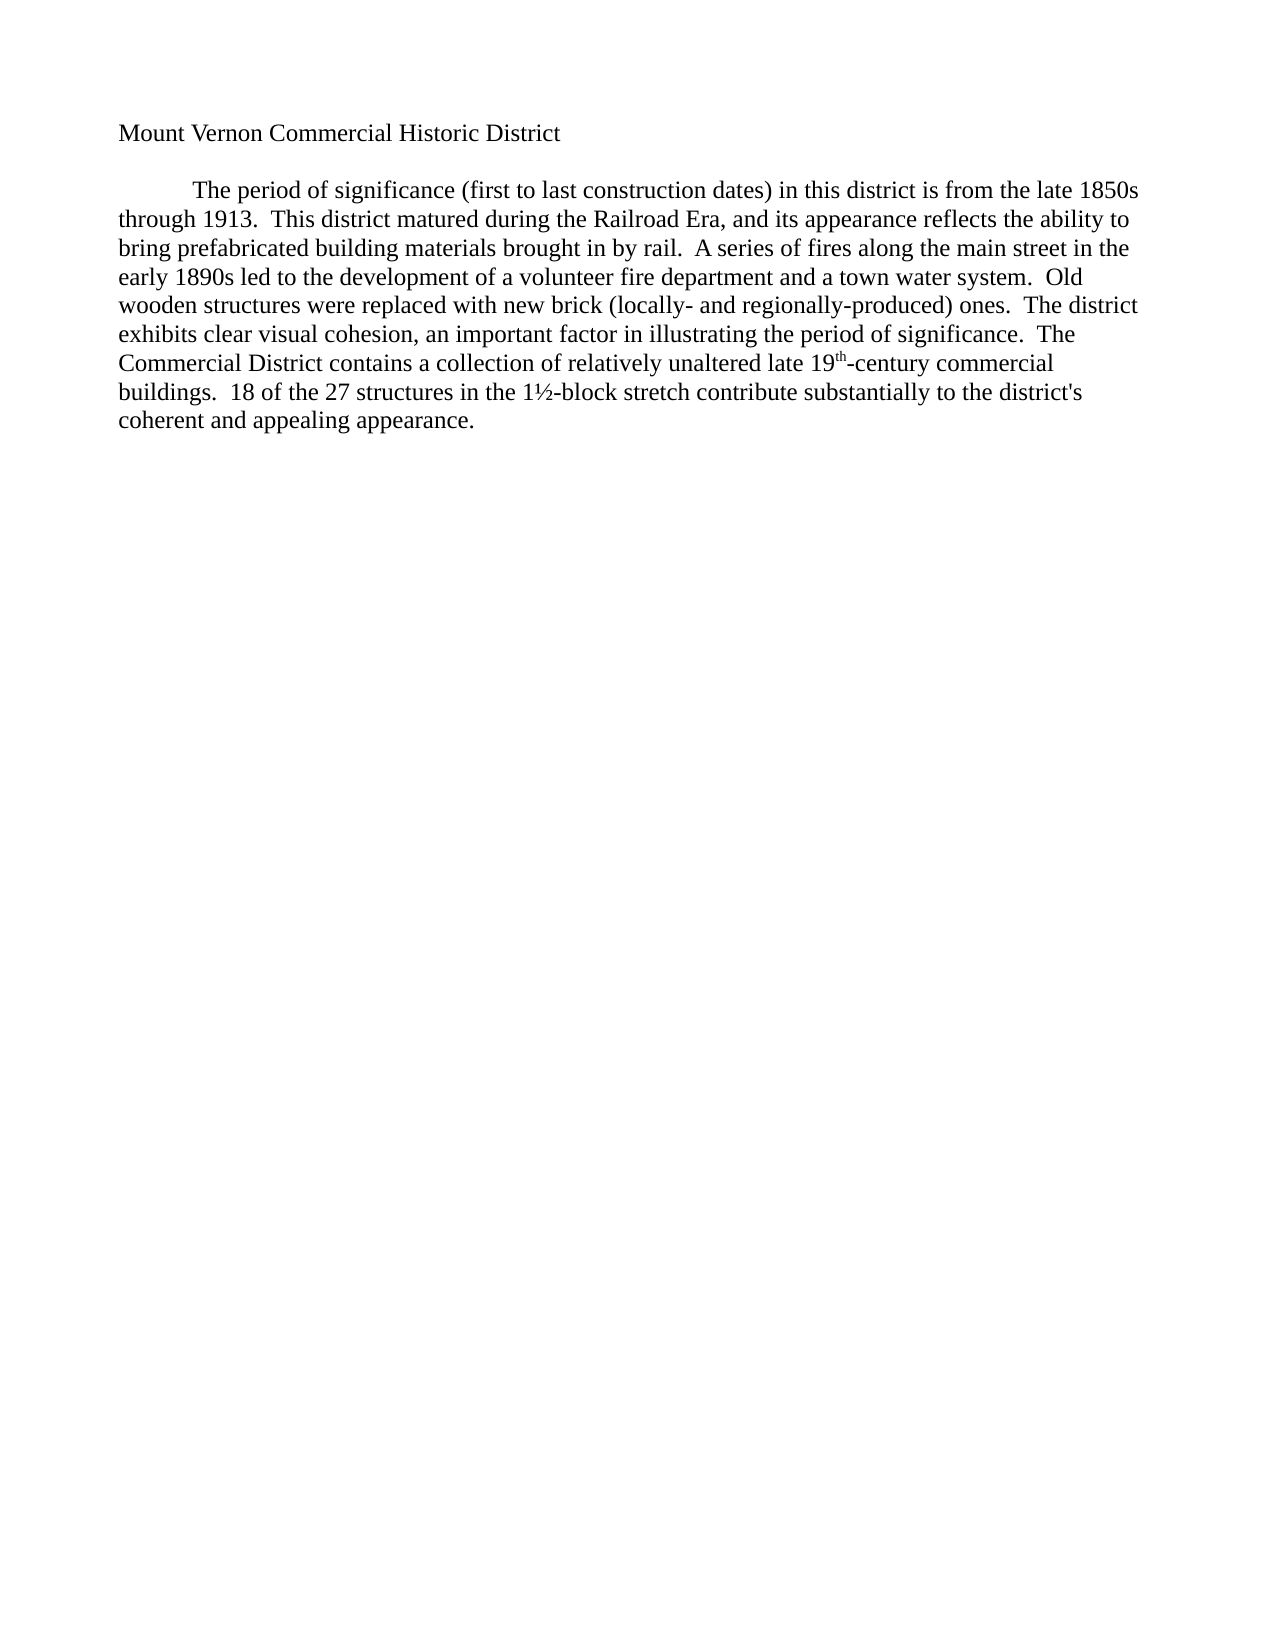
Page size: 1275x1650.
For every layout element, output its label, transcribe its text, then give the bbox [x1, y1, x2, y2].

text The period of significance (first to last construction dates) in this district is from the late 1850s through 1913. This district matured during the Railroad Era, and its appearance reflects the ability to bring prefabricated building materials brought in by rail. A series of fires along the main street in the early 1890s led to the development of a volunteer fire department and a town water system. Old wooden structures were replaced with new brick (locally- and regionally-produced) ones. The district exhibits clear visual cohesion, an important factor in illustrating the period of significance. The Commercial District contains a collection of relatively unaltered late 19th-century commercial buildings. 18 of the 27 structures in the 1½-block stretch contribute substantially to the district's coherent and appealing appearance. [118, 176, 1157, 434]
text Mount Vernon Commercial Historic District [118, 118, 1157, 147]
